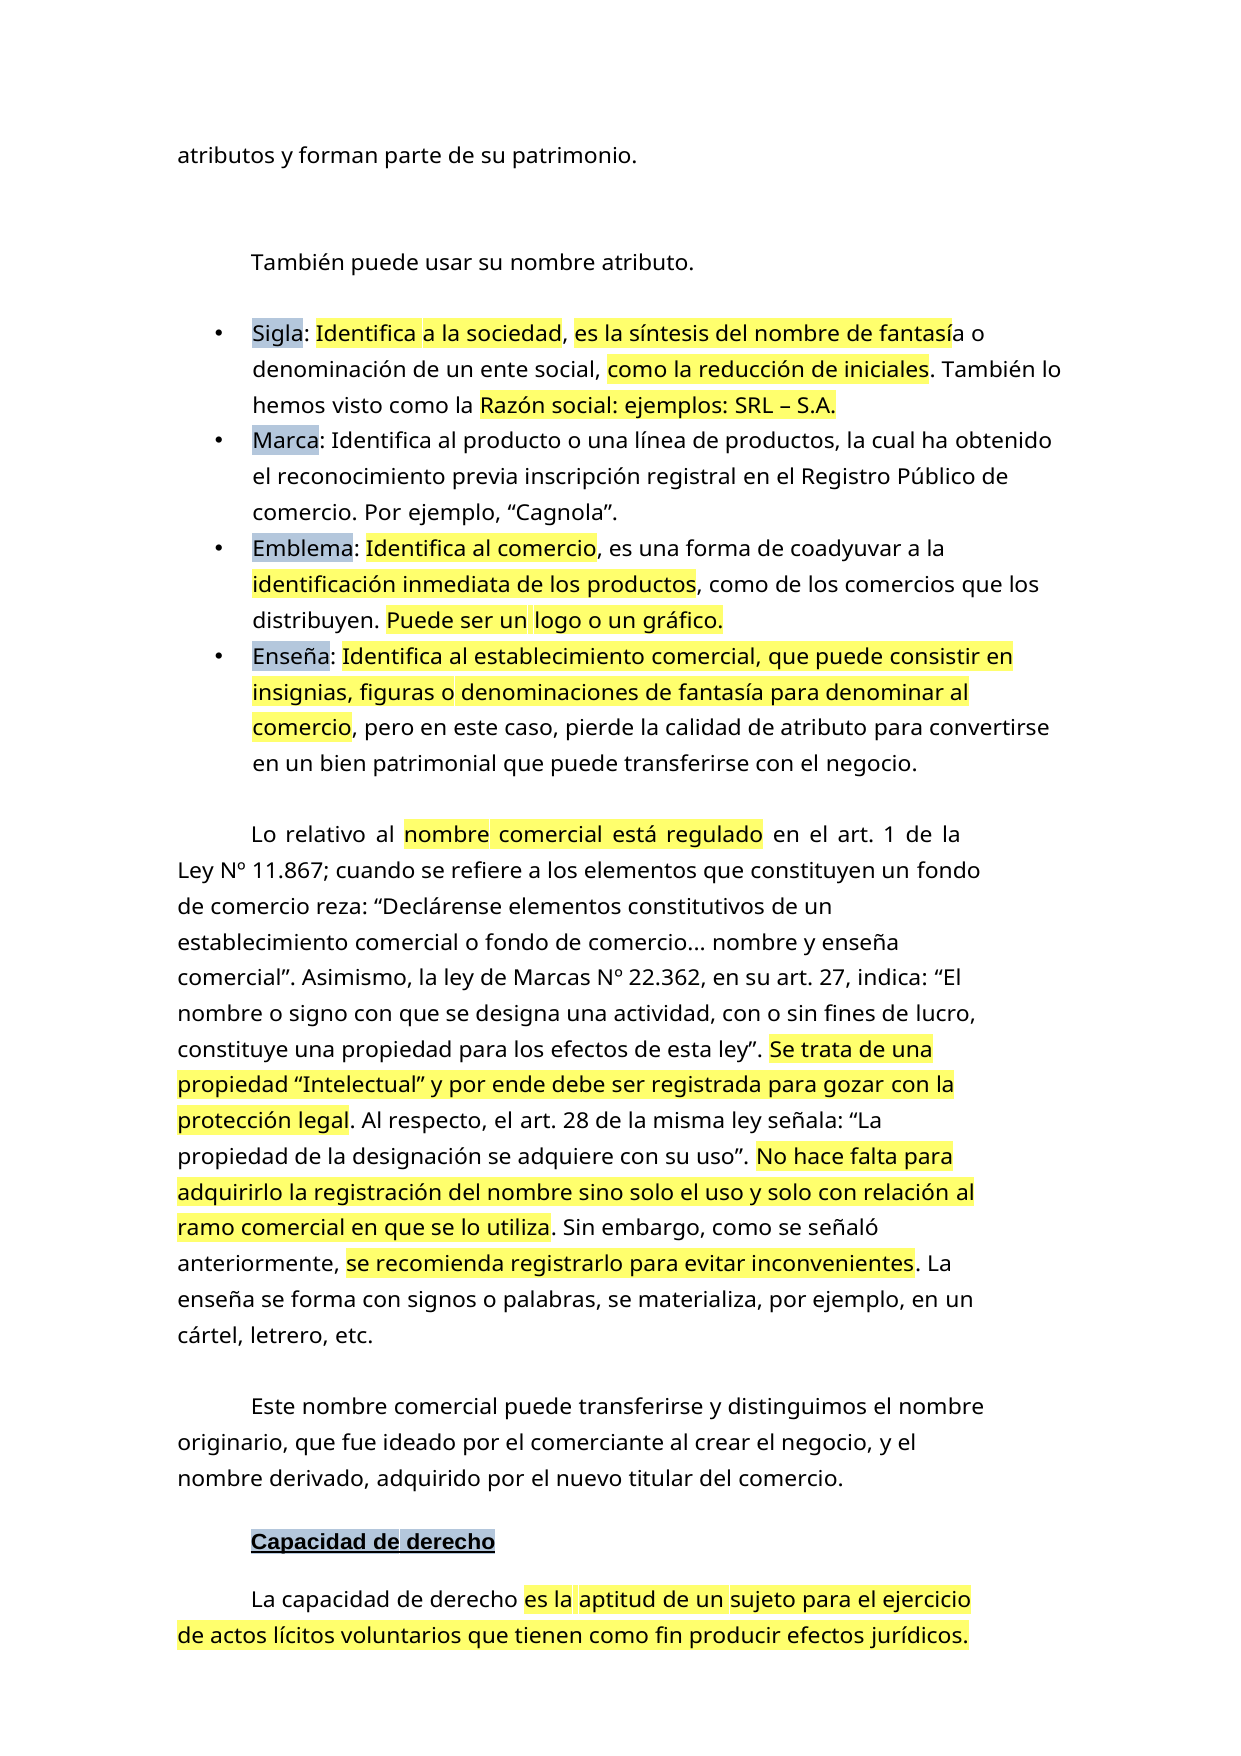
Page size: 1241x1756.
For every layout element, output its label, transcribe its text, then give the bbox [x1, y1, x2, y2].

text Este nombre comercial puede transferirse y distinguimos el nombre originario, que fue ideado por el comerciante al crear el negocio, y el nombre derivado, adquirido por el nuevo titular del comercio. [177, 1391, 987, 1492]
text También puede usar su nombre atributo. [177, 247, 1063, 277]
list Emblema: Identifica al comercio, es una forma de coadyuvar a la identificación inmediata de los productos, como de los comercios que los distribuyen. Puede ser un logo o un gráfico. [214, 533, 1076, 634]
list Enseña: Identifica al establecimiento comercial, que puede consistir en insignias, figuras o denominaciones de fantasía para denominar al comercio, pero en este caso, pierde la calidad de atributo para convertirse en un bien patrimonial que puede transferirse con el negocio. [214, 641, 1076, 778]
text La capacidad de derecho es la aptitud de un sujeto para el ejercicio de actos lícitos voluntarios que tienen como fin producir efectos jurídicos. [177, 1584, 987, 1650]
text Lo relativo al nombre comercial está regulado en el art. 1 de la Ley Nº 11.867; cuando se refiere a los elementos que constituyen un fondo de comercio reza: “Declárense elementos constitutivos de un establecimiento comercial o fondo de comercio... nombre y enseña comercial”. Asimismo, la ley de Marcas Nº 22.362, en su art. 27, indica: “El nombre o signo con que se designa una actividad, con o sin fines de lucro, constituye una propiedad para los efectos de esta ley”. Se trata de una propiedad “Intelectual” y por ende debe ser registrada para gozar con la protección legal. Al respecto, el art. 28 de la misma ley señala: “La propiedad de la designación se adquiere con su uso”. No hace falta para adquirirlo la registración del nombre sino solo el uso y solo con relación al ramo comercial en que se lo utiliza. Sin embargo, como se señaló anteriormente, se recomienda registrarlo para evitar inconvenientes. La enseña se forma con signos o palabras, se materializa, por ejemplo, en un cártel, letrero, etc. [177, 819, 989, 1349]
subtitle Capacidad de derecho [251, 1529, 1076, 1554]
list Marca: Identifica al producto o una línea de productos, la cual ha obtenido el reconocimiento previa inscripción registral en el Registro Público de comercio. Por ejemplo, “Cagnola”. [214, 425, 1076, 527]
text atributos y forman parte de su patrimonio. [177, 139, 1063, 169]
list Sigla: Identifica a la sociedad, es la síntesis del nombre de fantasía o denominación de un ente social, como la reducción de iniciales. También lo hemos visto como la Razón social: ejemplos: SRL – S.A. [214, 318, 1076, 419]
